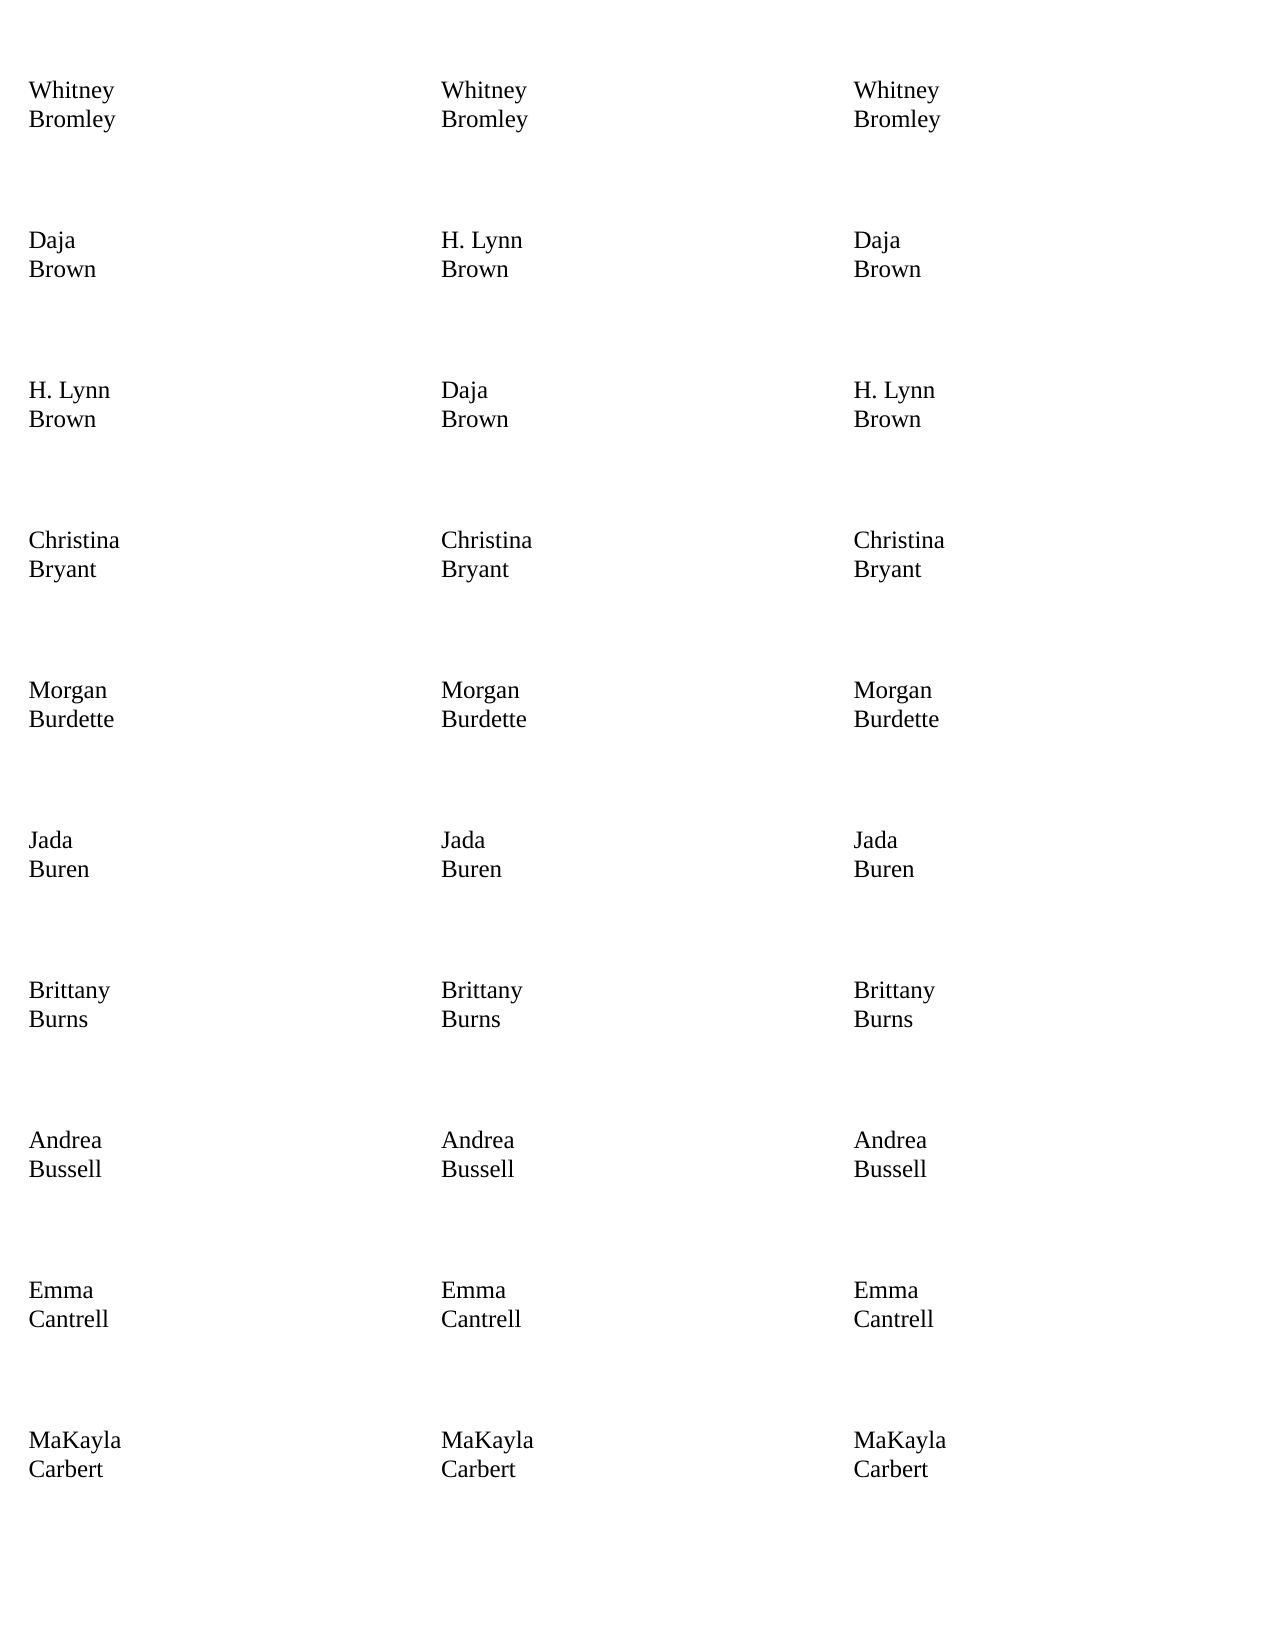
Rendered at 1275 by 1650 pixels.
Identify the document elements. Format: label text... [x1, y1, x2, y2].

text MaKayla Carbert [853, 1425, 1247, 1482]
text Emma Cantrell [28, 1275, 422, 1332]
text Jada Buren [441, 825, 834, 882]
text Daja Brown [853, 225, 1247, 282]
text Whitney Bromley [853, 75, 1247, 132]
text Jada Buren [853, 825, 1247, 882]
text Brittany Burns [853, 975, 1247, 1032]
text Christina Bryant [28, 525, 422, 582]
text MaKayla Carbert [28, 1425, 422, 1482]
text Christina Bryant [853, 525, 1247, 582]
text Andrea Bussell [28, 1125, 422, 1182]
text Emma Cantrell [441, 1275, 834, 1332]
text Morgan Burdette [853, 675, 1247, 732]
text Brittany Burns [28, 975, 422, 1032]
text Emma Cantrell [853, 1275, 1247, 1332]
text Whitney Bromley [28, 75, 422, 132]
text Daja Brown [28, 225, 422, 282]
text H. Lynn Brown [853, 375, 1247, 432]
text Andrea Bussell [441, 1125, 834, 1182]
text Morgan Burdette [441, 675, 834, 732]
text Brittany Burns [441, 975, 834, 1032]
text Daja Brown [441, 375, 834, 432]
text MaKayla Carbert [441, 1425, 834, 1482]
text H. Lynn Brown [28, 375, 422, 432]
text Jada Buren [28, 825, 422, 882]
text Andrea Bussell [853, 1125, 1247, 1182]
text Christina Bryant [441, 525, 834, 582]
text H. Lynn Brown [441, 225, 834, 282]
text Whitney Bromley [441, 75, 834, 132]
text Morgan Burdette [28, 675, 422, 732]
